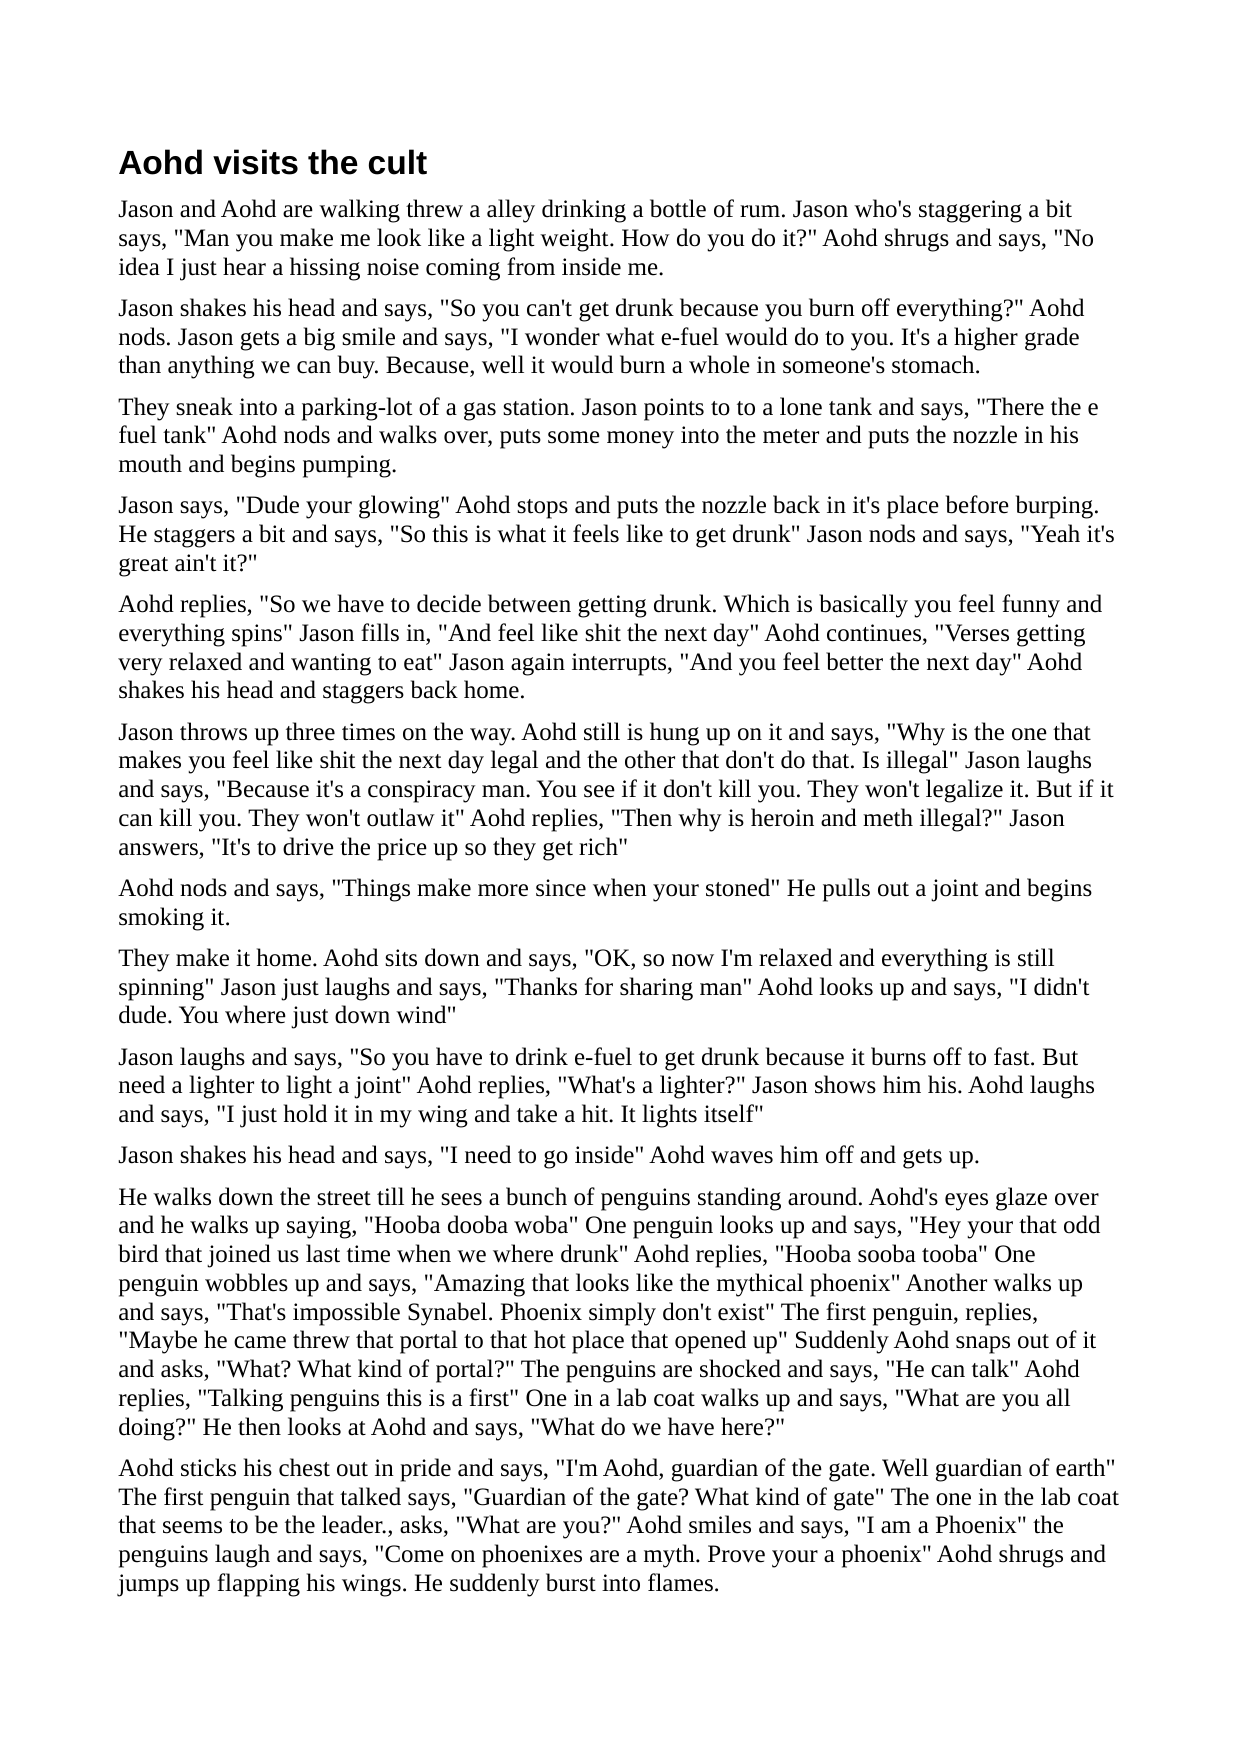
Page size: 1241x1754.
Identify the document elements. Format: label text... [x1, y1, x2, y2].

text He walks down the street till he sees a bunch of penguins standing around. Aohd's eyes glaze over and he walks up saying, "Hooba dooba woba" One penguin looks up and says, "Hey your that odd bird that joined us last time when we where drunk" Aohd replies, "Hooba sooba tooba" One penguin wobbles up and says, "Amazing that looks like the mythical phoenix" Another walks up and says, "That's impossible Synabel. Phoenix simply don't exist" The first penguin, replies, "Maybe he came threw that portal to that hot place that opened up" Suddenly Aohd snaps out of it and asks, "What? What kind of portal?" The penguins are shocked and says, "He can talk" Aohd replies, "Talking penguins this is a first" One in a lab coat walks up and says, "What are you all doing?" He then looks at Aohd and says, "What do we have here?" [118, 1182, 1122, 1441]
text Jason says, "Dude your glowing" Aohd stops and puts the nozzle back in it's place before burping. He staggers a bit and says, "So this is what it feels like to get drunk" Jason nods and says, "Yeah it's great ain't it?" [118, 491, 1122, 577]
text Jason and Aohd are walking threw a alley drinking a bottle of rum. Jason who's staggering a bit says, "Man you make me look like a light weight. How do you do it?" Aohd shrugs and says, "No idea I just hear a hissing noise coming from inside me. [118, 194, 1122, 281]
subtitle Aohd visits the cult [118, 143, 1122, 182]
text They sneak into a parking-lot of a gas station. Jason points to to a lone tank and says, "There the e fuel tank" Aohd nods and walks over, puts some money into the meter and puts the nozzle in his mouth and begins pumping. [118, 392, 1122, 478]
text Jason shakes his head and says, "So you can't get drunk because you burn off everything?" Aohd nods. Jason gets a big smile and says, "I wonder what e-fuel would do to you. It's a higher grade than anything we can buy. Because, well it would burn a whole in someone's stomach. [118, 293, 1122, 379]
text Aohd sticks his chest out in pride and says, "I'm Aohd, guardian of the gate. Well guardian of earth" The first penguin that talked says, "Guardian of the gate? What kind of gate" The one in the lab coat that seems to be the leader., asks, "What are you?" Aohd smiles and says, "I am a Phoenix" the penguins laugh and says, "Come on phoenixes are a myth. Prove your a phoenix" Aohd shrugs and jumps up flapping his wings. He suddenly burst into flames. [118, 1453, 1122, 1597]
text Jason laughs and says, "So you have to drink e-fuel to get drunk because it burns off to fast. But need a lighter to light a joint" Aohd replies, "What's a lighter?" Jason shows him his. Aohd laughs and says, "I just hold it in my wing and take a hit. It lights itself" [118, 1042, 1122, 1128]
text Aohd nods and says, "Things make more since when your stoned" He pulls out a joint and begins smoking it. [118, 873, 1122, 931]
text Jason shakes his head and says, "I need to go inside" Aohd waves him off and gets up. [118, 1141, 1122, 1169]
text They make it home. Aohd sits down and says, "OK, so now I'm relaxed and everything is still spinning" Jason just laughs and says, "Thanks for sharing man" Aohd looks up and says, "I didn't dude. You where just down wind" [118, 943, 1122, 1029]
text Aohd replies, "So we have to decide between getting drunk. Which is basically you feel funny and everything spins" Jason fills in, "And feel like shit the next day" Aohd continues, "Verses getting very relaxed and wanting to eat" Jason again interrupts, "And you feel better the next day" Aohd shakes his head and staggers back home. [118, 589, 1122, 704]
text Jason throws up three times on the way. Aohd still is hung up on it and says, "Why is the one that makes you feel like shit the next day legal and the other that don't do that. Is illegal" Jason laughs and says, "Because it's a conspiracy man. You see if it don't kill you. They won't legalize it. But if it can kill you. They won't outlaw it" Aohd replies, "Then why is heroin and meth illegal?" Jason answers, "It's to drive the price up so they get rich" [118, 717, 1122, 861]
